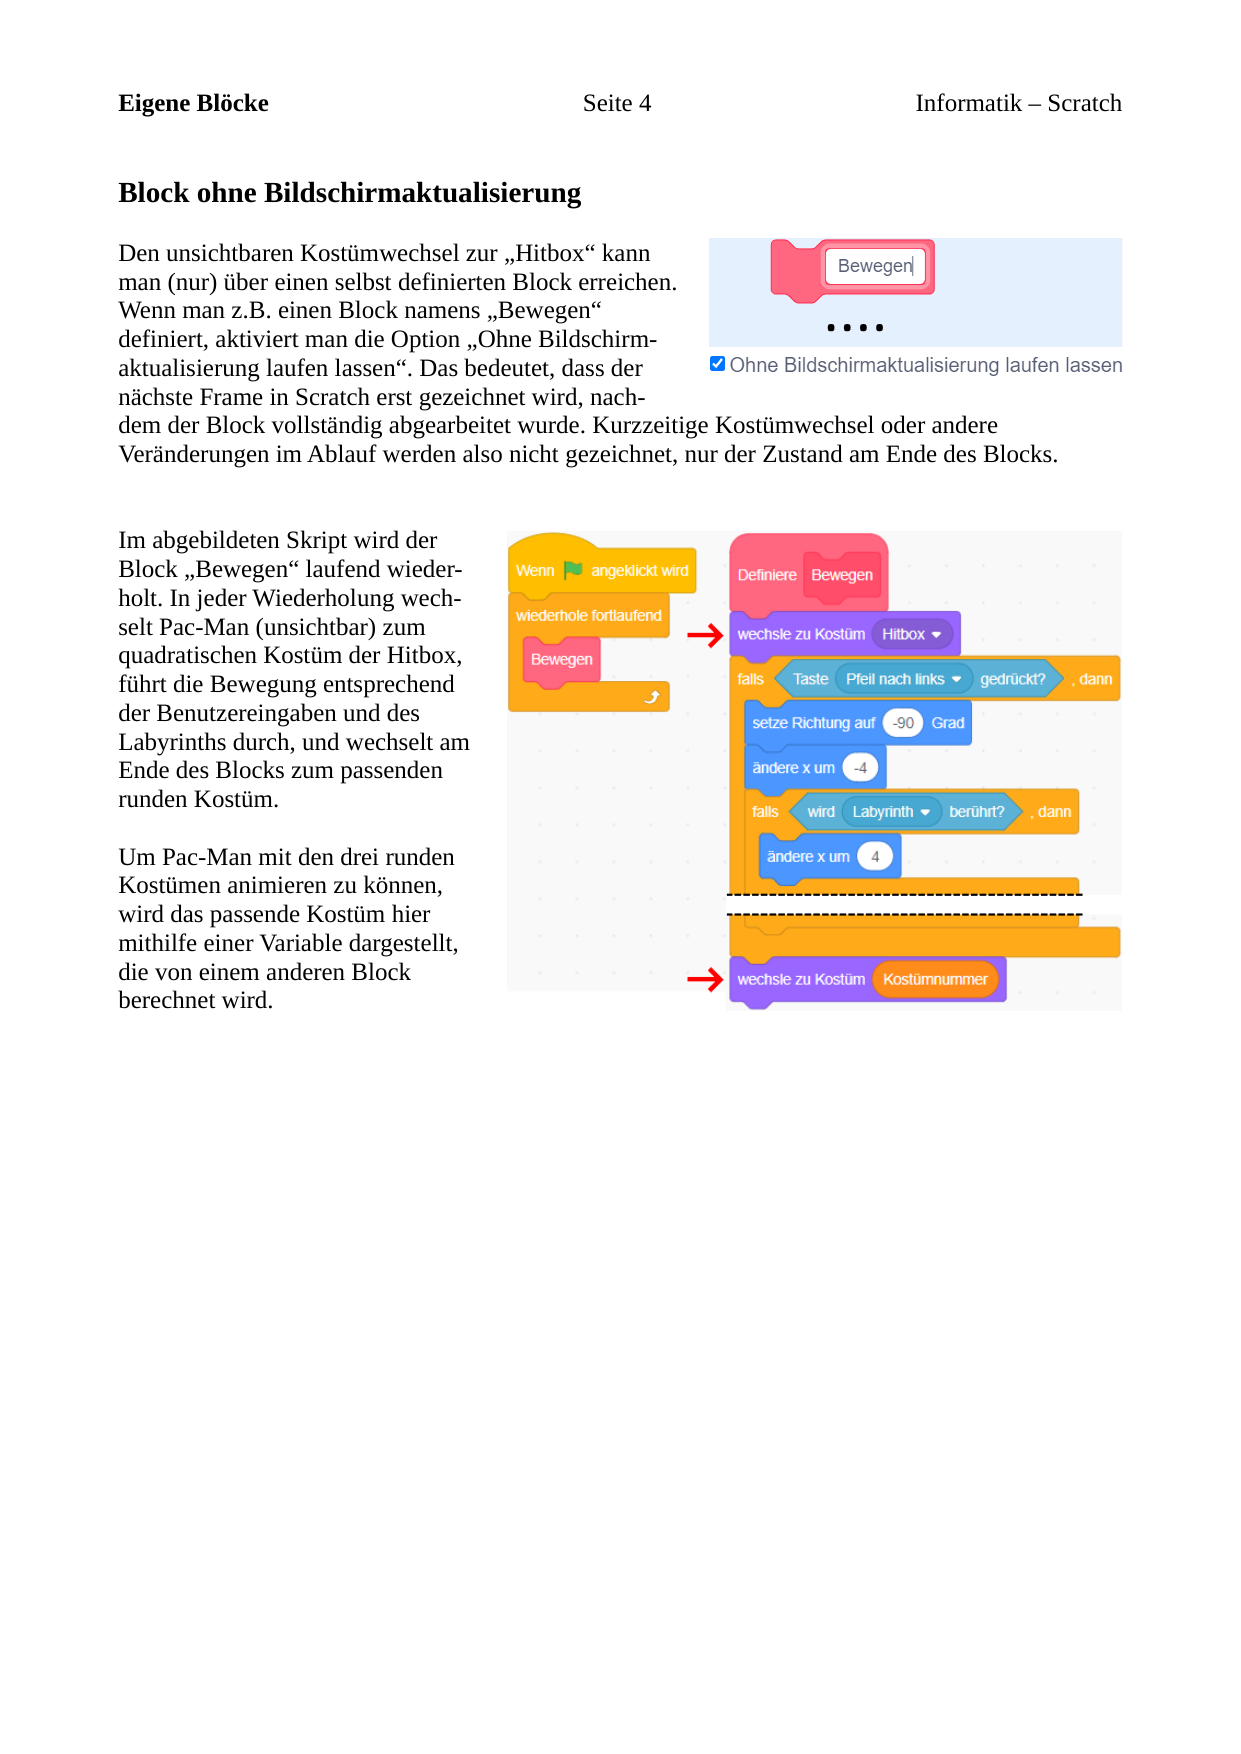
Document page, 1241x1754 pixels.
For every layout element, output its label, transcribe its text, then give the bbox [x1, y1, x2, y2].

picture [507, 531, 1122, 1011]
text Um Pac-Man mit den drei runden Kostümen animieren zu können, wird das passende Kostüm hier mithilfe einer Variable dargestellt, die von einem anderen Block berechnet wird. [118, 842, 1122, 1014]
picture [709, 238, 1123, 377]
text Im abgebildeten Skript wird der Block „Bewegen“ laufend wieder-holt. In jeder Wiederholung wech-selt Pac-Man (unsichtbar) zum quadratischen Kostüm der Hitbox, führt die Bewegung entsprechend der Benutzereingaben und des Labyrinths durch, und wechselt am Ende des Blocks zum passenden runden Kostüm. [118, 525, 1122, 813]
text Den unsichtbaren Kostümwechsel zur „Hitbox“ kann man (nur) über einen selbst definierten Block erreichen. Wenn man z.B. einen Block namens „Bewegen“ definiert, aktiviert man die Option „Ohne Bildschirm-aktualisierung laufen lassen“. Das bedeutet, dass der nächste Frame in Scratch erst gezeichnet wird, nach-dem der Block vollständig abgearbeitet wurde. Kurzzeitige Kostümwechsel oder andere Veränderungen im Ablauf werden also nicht gezeichnet, nur der Zustand am Ende des Blocks. [118, 238, 1122, 468]
text Block ohne Bildschirmaktualisierung [118, 176, 1122, 209]
